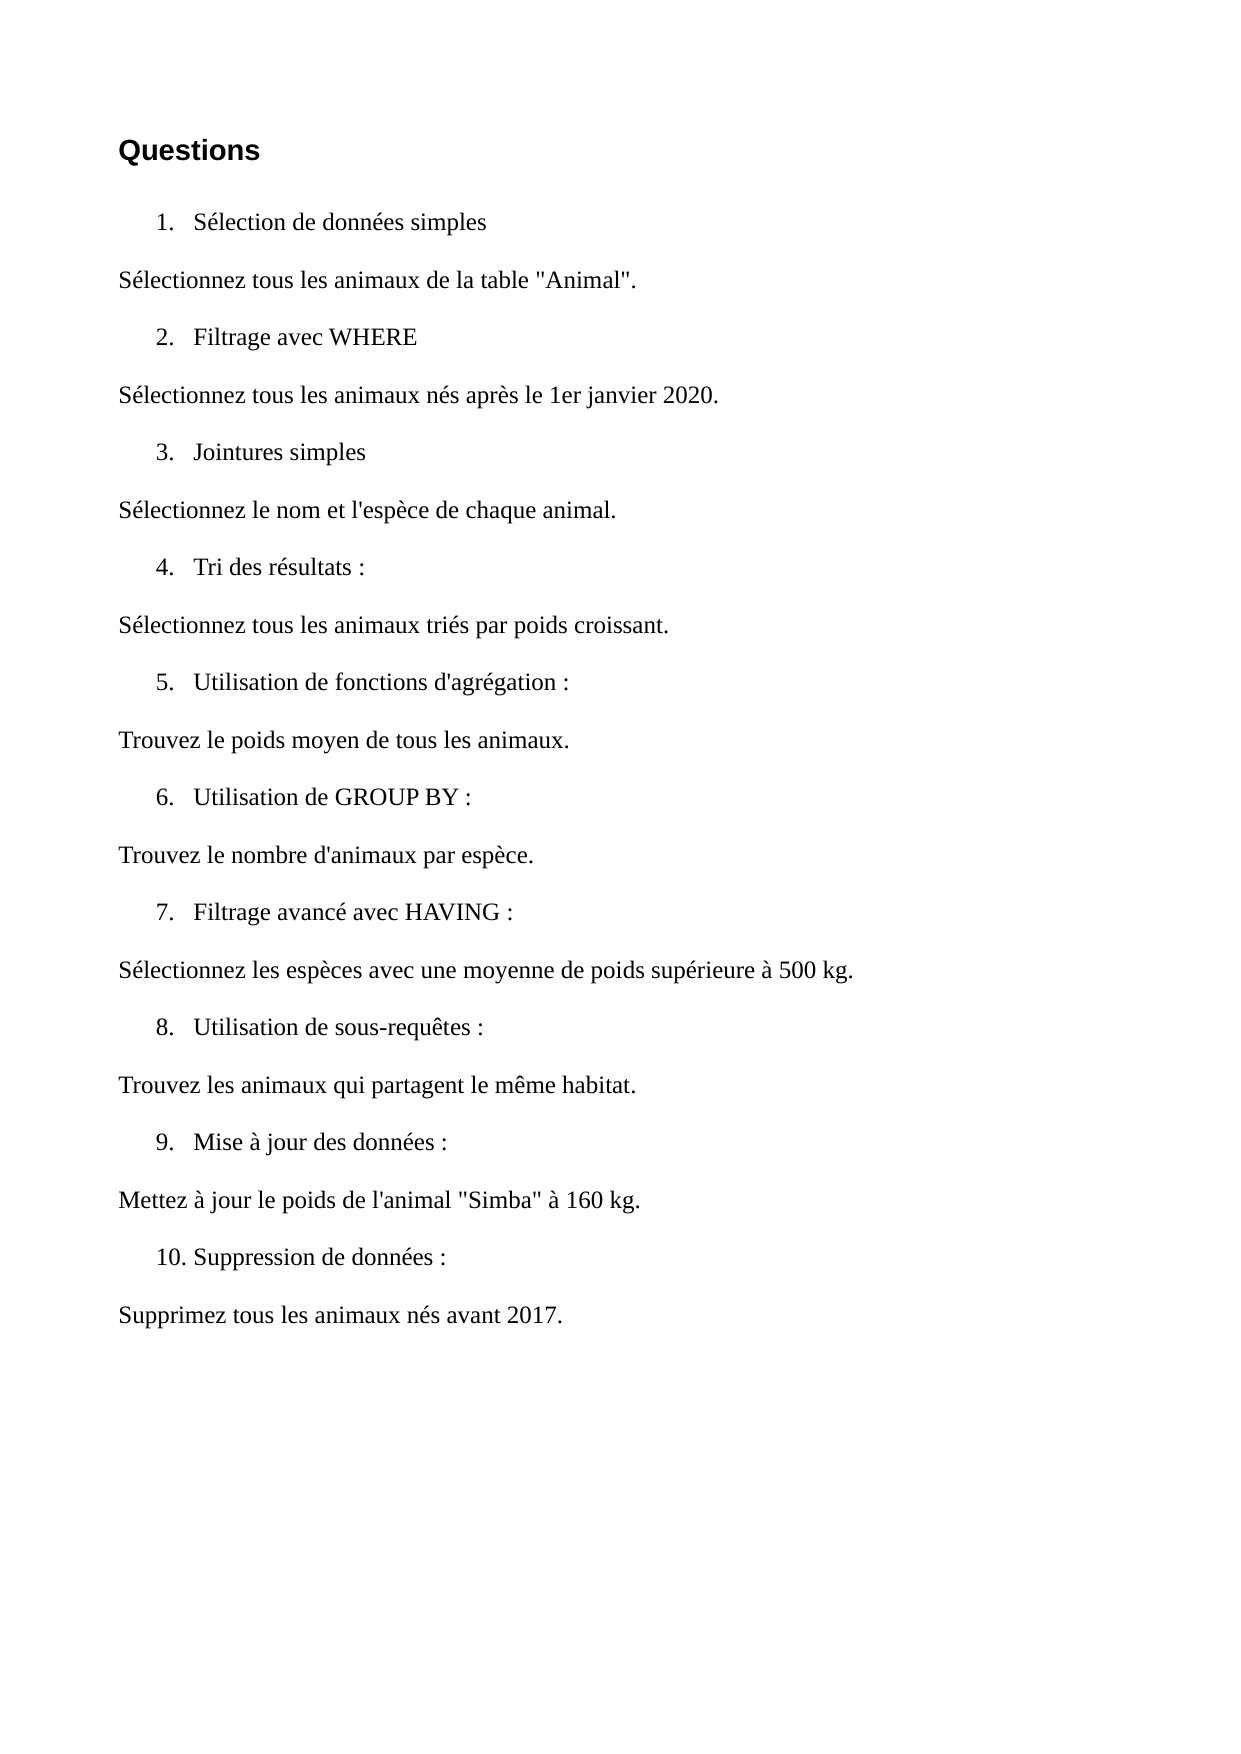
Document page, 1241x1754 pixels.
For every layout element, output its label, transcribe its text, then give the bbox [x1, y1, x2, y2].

list Utilisation de sous-requêtes : [156, 1012, 1122, 1041]
text Trouvez le nombre d'animaux par espèce. [118, 840, 1122, 869]
subtitle Questions [118, 133, 1122, 166]
list Filtrage avec WHERE [156, 322, 1122, 351]
list Jointures simples [156, 437, 1122, 466]
text Sélectionnez tous les animaux de la table "Animal". [118, 265, 1122, 294]
text Sélectionnez tous les animaux triés par poids croissant. [118, 610, 1122, 639]
list Suppression de données : [156, 1242, 1122, 1271]
text Sélectionnez le nom et l'espèce de chaque animal. [118, 495, 1122, 524]
text Supprimez tous les animaux nés avant 2017. [118, 1300, 1122, 1329]
text Sélectionnez tous les animaux nés après le 1er janvier 2020. [118, 380, 1122, 409]
list Utilisation de GROUP BY : [156, 782, 1122, 811]
list Utilisation de fonctions d'agrégation : [156, 667, 1122, 696]
text Sélectionnez les espèces avec une moyenne de poids supérieure à 500 kg. [118, 955, 1122, 984]
list Sélection de données simples [156, 207, 1122, 236]
text Trouvez le poids moyen de tous les animaux. [118, 725, 1122, 754]
list Tri des résultats : [156, 552, 1122, 581]
text Trouvez les animaux qui partagent le même habitat. [118, 1070, 1122, 1099]
text Mettez à jour le poids de l'animal "Simba" à 160 kg. [118, 1185, 1122, 1214]
list Filtrage avancé avec HAVING : [156, 897, 1122, 926]
list Mise à jour des données : [156, 1127, 1122, 1156]
